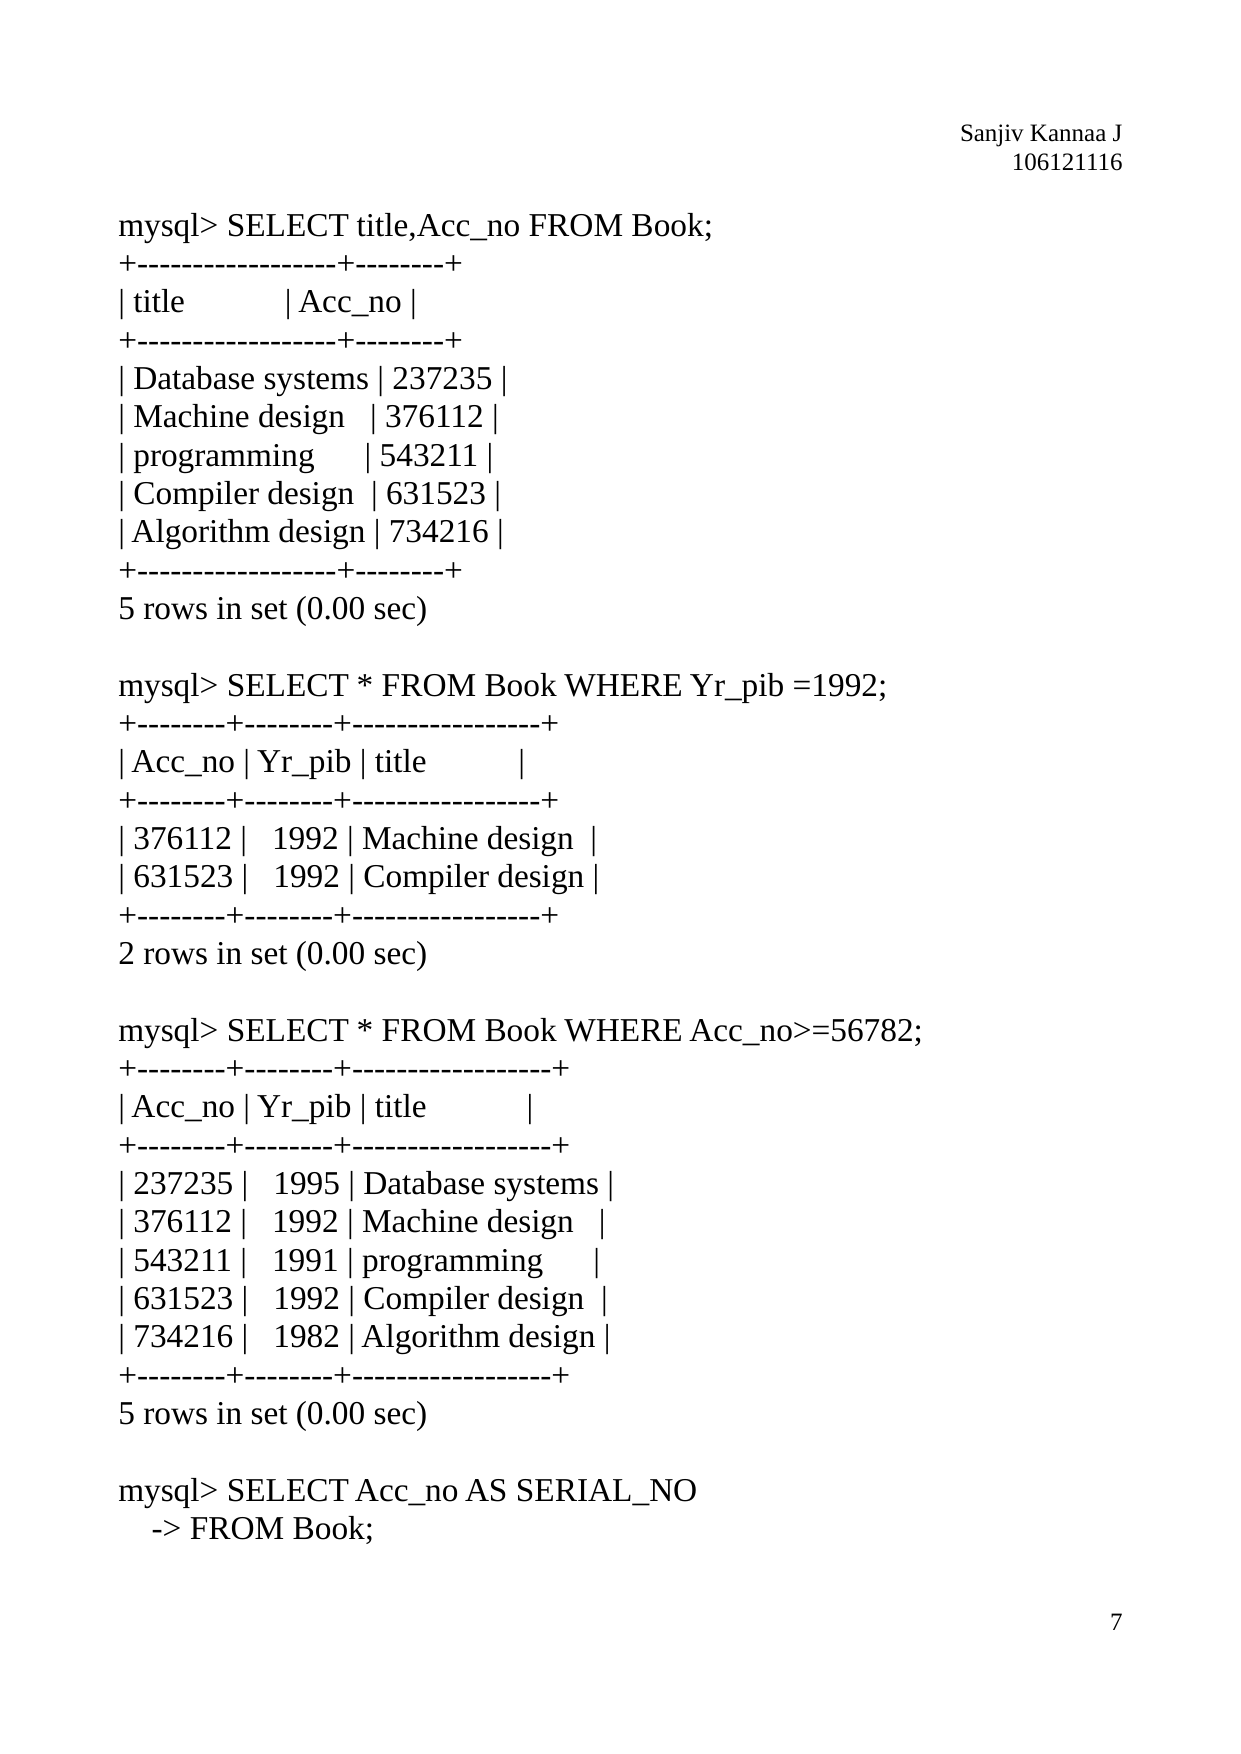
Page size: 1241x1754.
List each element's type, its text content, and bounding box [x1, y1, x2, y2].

text | Acc_no | Yr_pib | title | [118, 742, 1122, 780]
text +--------+--------+-----------------+ [118, 895, 1122, 933]
text | 631523 | 1992 | Compiler design | [118, 1278, 1122, 1317]
text 2 rows in set (0.00 sec) [118, 933, 1122, 972]
text | 376112 | 1992 | Machine design | [118, 818, 1122, 857]
text mysql> SELECT * FROM Book WHERE Acc_no>=56782; [118, 1010, 1122, 1048]
text 5 rows in set (0.00 sec) [118, 1393, 1122, 1432]
text 5 rows in set (0.00 sec) [118, 588, 1122, 627]
text | 237235 | 1995 | Database systems | [118, 1163, 1122, 1202]
text +------------------+--------+ [118, 320, 1122, 358]
text | 543211 | 1991 | programming | [118, 1240, 1122, 1278]
text | Database systems | 237235 | [118, 358, 1122, 397]
text | title | Acc_no | [118, 282, 1122, 320]
text mysql> SELECT Acc_no AS SERIAL_NO [118, 1470, 1122, 1508]
text | Acc_no | Yr_pib | title | [118, 1087, 1122, 1125]
text -> FROM Book; [118, 1508, 1122, 1547]
text +--------+--------+------------------+ [118, 1355, 1122, 1393]
text | 631523 | 1992 | Compiler design | [118, 857, 1122, 895]
text mysql> SELECT title,Acc_no FROM Book; [118, 205, 1122, 243]
text +------------------+--------+ [118, 243, 1122, 282]
text | Machine design | 376112 | [118, 397, 1122, 435]
text +--------+--------+-----------------+ [118, 780, 1122, 818]
text | 376112 | 1992 | Machine design | [118, 1202, 1122, 1240]
text | programming | 543211 | [118, 435, 1122, 473]
text +--------+--------+-----------------+ [118, 703, 1122, 742]
text | 734216 | 1982 | Algorithm design | [118, 1317, 1122, 1355]
text mysql> SELECT * FROM Book WHERE Yr_pib =1992; [118, 665, 1122, 703]
text +--------+--------+------------------+ [118, 1125, 1122, 1163]
text +--------+--------+------------------+ [118, 1048, 1122, 1087]
text | Compiler design | 631523 | [118, 473, 1122, 512]
text | Algorithm design | 734216 | [118, 512, 1122, 550]
text +------------------+--------+ [118, 550, 1122, 588]
